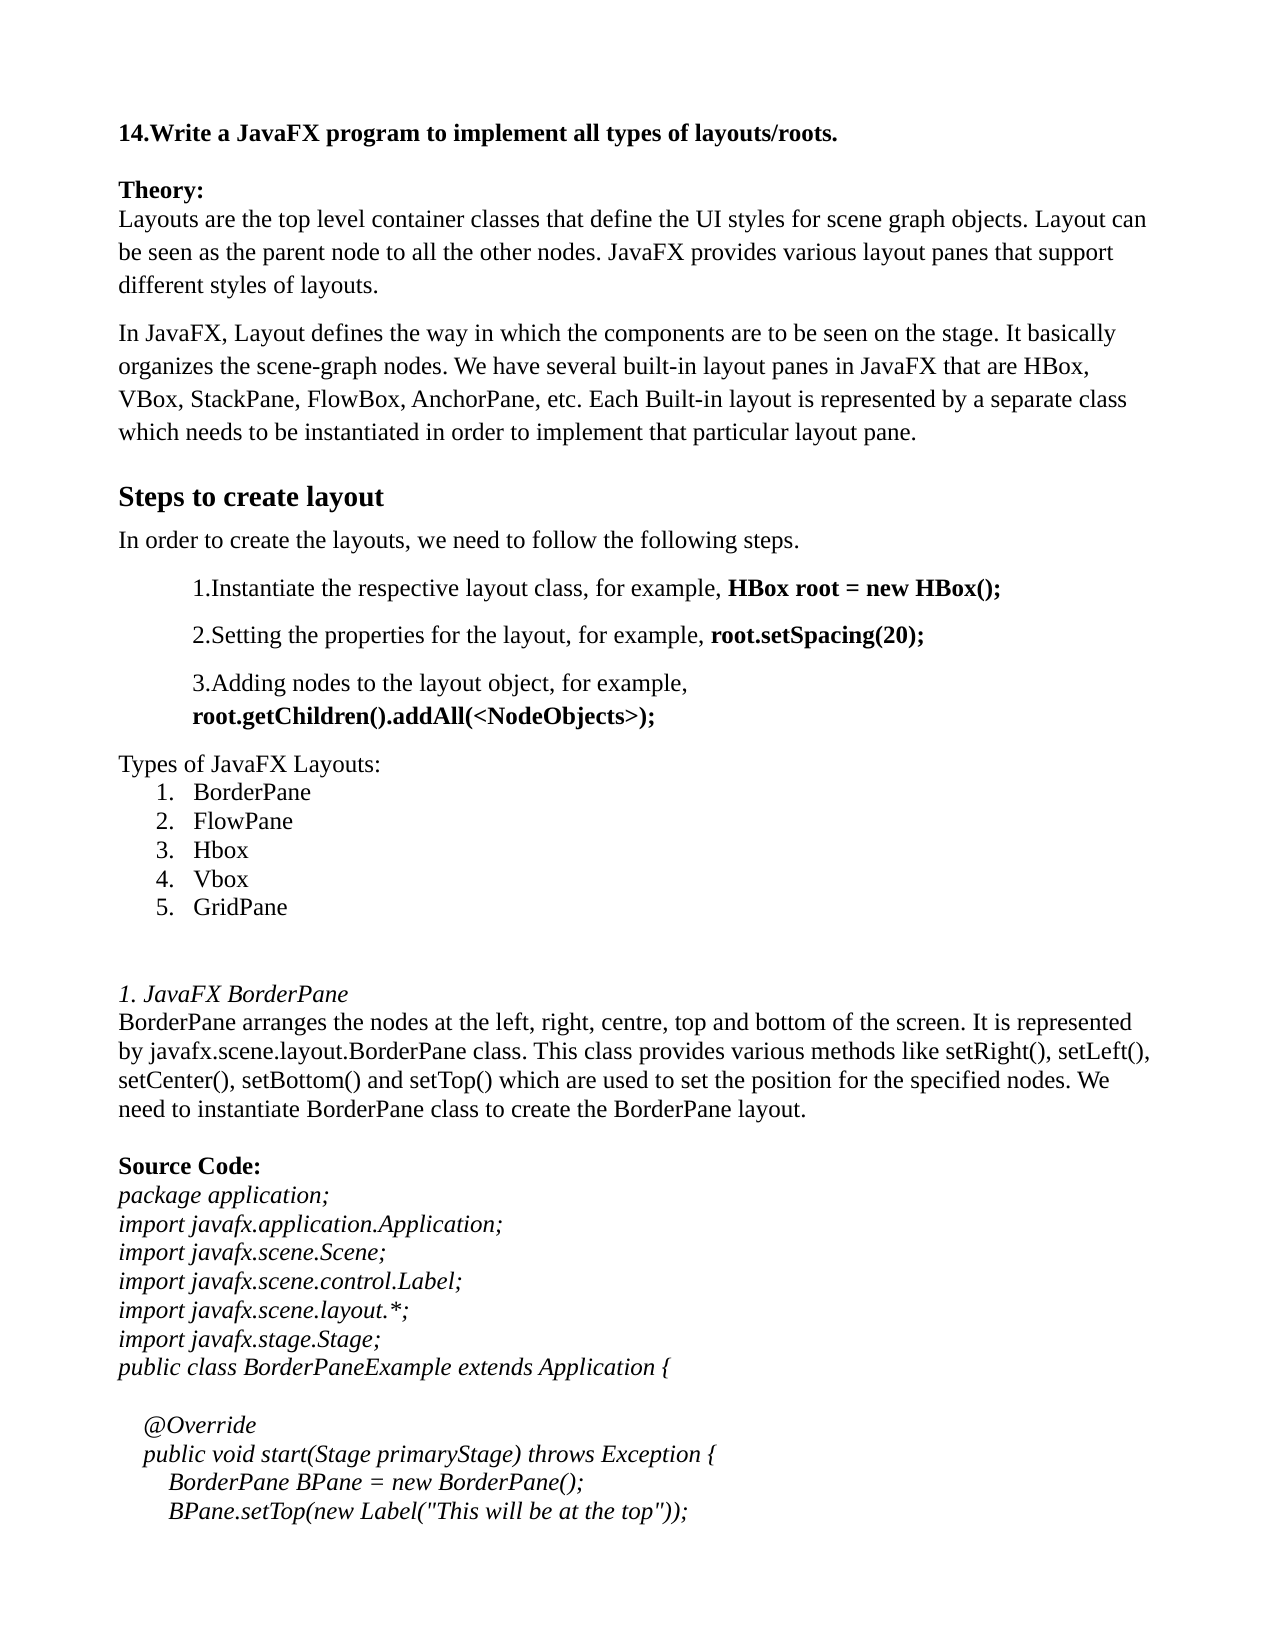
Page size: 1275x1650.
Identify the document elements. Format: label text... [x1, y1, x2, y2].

text BorderPane arranges the nodes at the left, right, centre, top and bottom of the screen. It is represented by javafx.scene.layout.BorderPane class. This class provides various methods like setRight(), setLeft(), setCenter(), setBottom() and setTop() which are used to set the position for the specified nodes. We need to instantiate BorderPane class to create the BorderPane layout. [118, 1007, 1157, 1122]
text package application; [118, 1180, 1157, 1209]
text public void start(Stage primaryStage) throws Exception { [118, 1439, 1157, 1467]
text In order to create the layouts, we need to follow the following steps. [118, 525, 1157, 554]
text Source Code: [118, 1151, 1157, 1180]
text Layouts are the top level container classes that define the UI styles for scene graph objects. Layout can be seen as the parent node to all the other nodes. JavaFX provides various layout panes that support different styles of layouts. [118, 204, 1157, 299]
list Adding nodes to the layout object, for example, root.getChildren().addAll(<NodeObjects>); [118, 668, 1157, 730]
list GridPane [156, 892, 1157, 921]
text import javafx.scene.layout.*; [118, 1295, 1157, 1324]
text BorderPane BPane = new BorderPane(); [118, 1467, 1157, 1496]
list Hbox [156, 835, 1157, 864]
text BPane.setTop(new Label("This will be at the top")); [118, 1496, 1157, 1525]
text In JavaFX, Layout defines the way in which the components are to be seen on the stage. It basically organizes the scene-graph nodes. We have several built-in layout panes in JavaFX that are HBox, VBox, StackPane, FlowBox, AnchorPane, etc. Each Built-in layout is represented by a separate class which needs to be instantiated in order to implement that particular layout pane. [118, 318, 1157, 446]
subtitle Steps to create layout [118, 479, 1157, 513]
text import javafx.scene.control.Label; [118, 1266, 1157, 1295]
text 14.Write a JavaFX program to implement all types of layouts/roots. [118, 118, 1157, 147]
list FlowPane [156, 806, 1157, 835]
text 1. JavaFX BorderPane [118, 979, 1157, 1007]
text @Override [118, 1410, 1157, 1439]
text import javafx.application.Application; [118, 1209, 1157, 1237]
list Setting the properties for the layout, for example, root.setSpacing(20); [118, 621, 1157, 649]
text import javafx.stage.Stage; [118, 1324, 1157, 1352]
text Theory: [118, 176, 1157, 204]
list Vbox [156, 864, 1157, 892]
list Instantiate the respective layout class, for example, HBox root = new HBox(); [118, 573, 1157, 602]
text Types of JavaFX Layouts: [118, 749, 1157, 777]
text public class BorderPaneExample extends Application { [118, 1352, 1157, 1381]
list BorderPane [156, 777, 1157, 806]
text import javafx.scene.Scene; [118, 1237, 1157, 1266]
